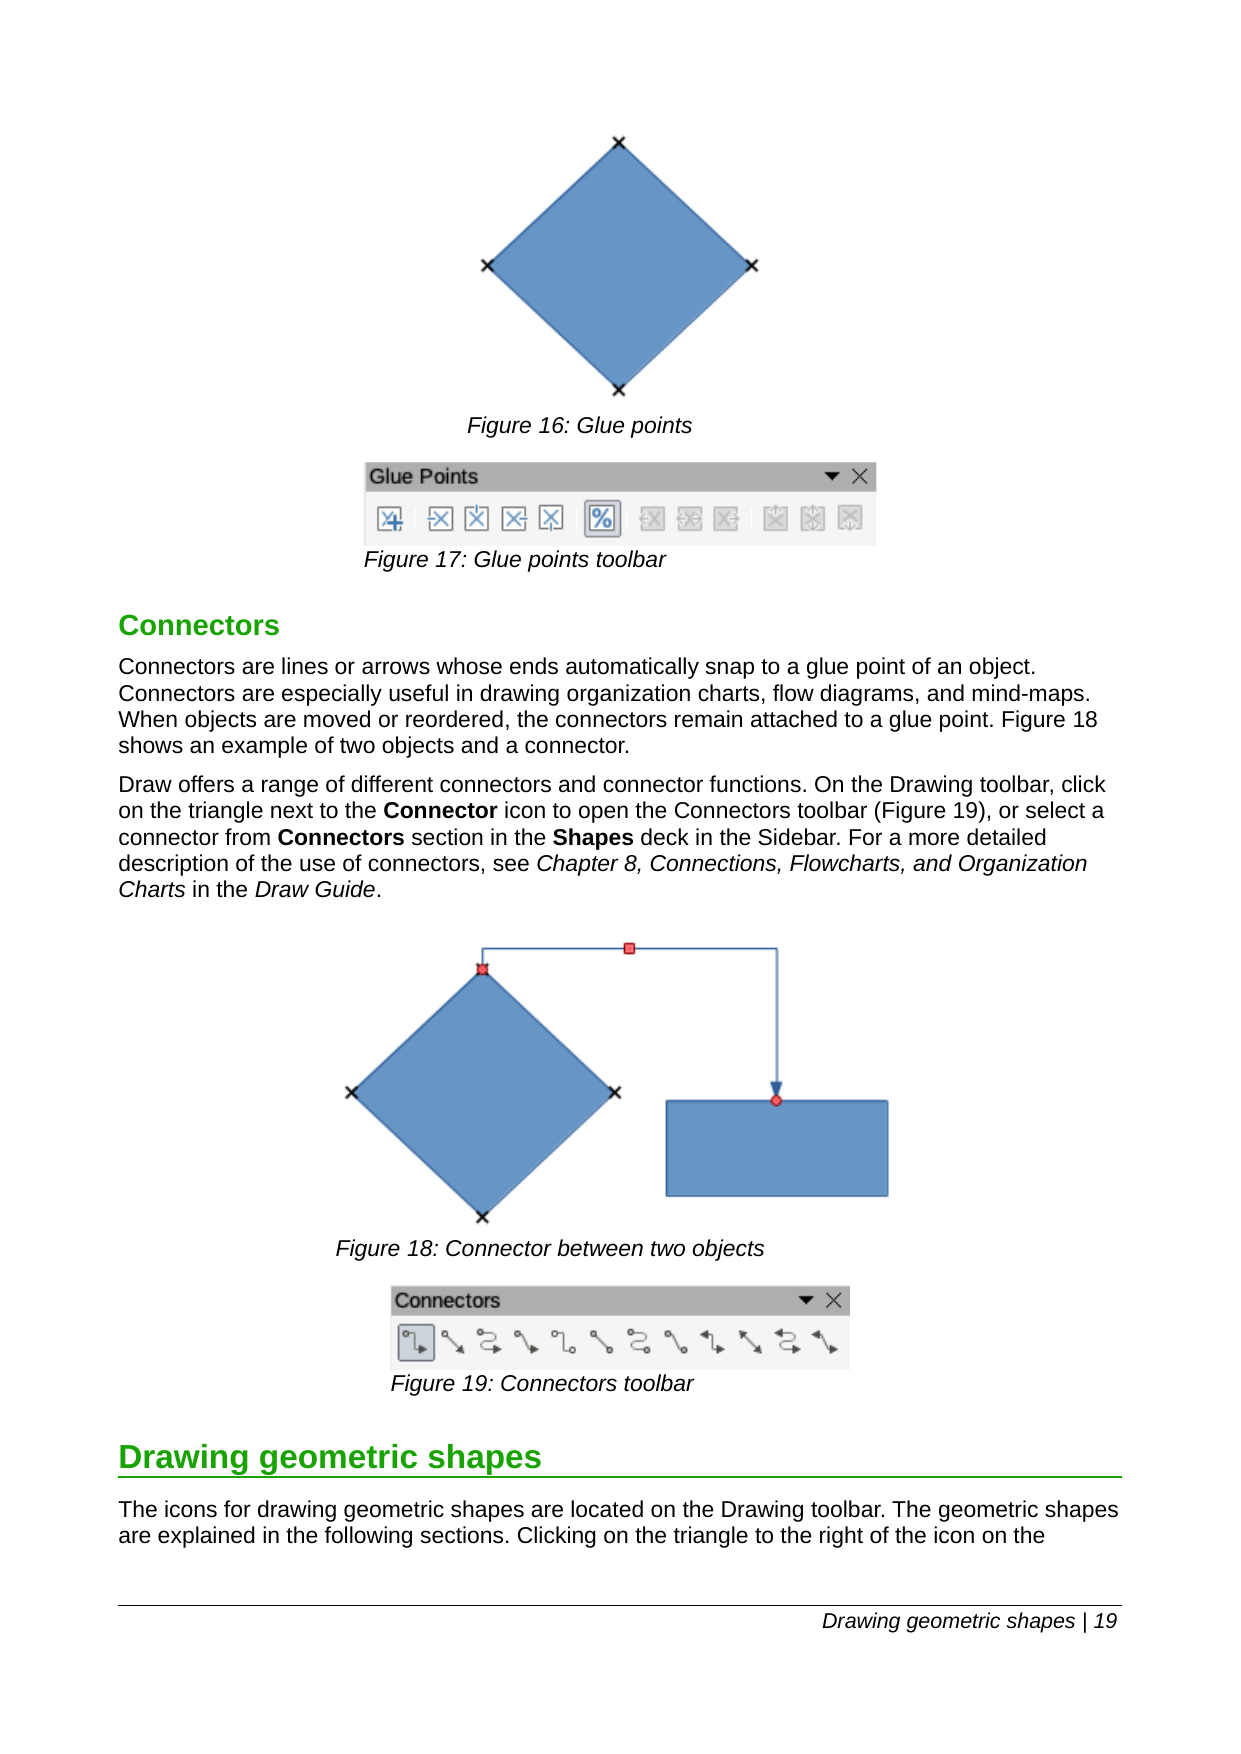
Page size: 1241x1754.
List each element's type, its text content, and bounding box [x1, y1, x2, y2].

subtitle Connectors [118, 608, 1122, 641]
picture [363, 462, 877, 546]
text The icons for drawing geometric shapes are located on the Drawing toolbar. The geometric shapes are explained in the following sections. Clicking on the triangle to the right of the icon on the [118, 1496, 1122, 1548]
text Figure 19: Connectors toolbar [390, 1370, 850, 1396]
text Connectors are lines or arrows whose ends automatically snap to a glue point of an object. Connectors are especially useful in drawing organization charts, flow diagrams, and mind-maps. When objects are moved or reordered, the connectors remain attached to a glue point. Figure 18 shows an example of two objects and a connector. [118, 653, 1122, 758]
subtitle Drawing geometric shapes [118, 1437, 1122, 1476]
text Figure 17: Glue points toolbar [364, 546, 877, 572]
text Draw offers a range of different connectors and connector functions. On the Drawing toolbar, click on the triangle next to the Connector icon to open the Connectors toolbar (Figure 19), or select a connector from Connectors section in the Shapes deck in the Sidebar. For a more detailed description of the use of connectors, see Chapter 8, Connections, Flowcharts, and Organization Charts in the Draw Guide. [118, 771, 1122, 903]
text Figure 16: Glue points [467, 412, 773, 438]
picture [390, 1285, 850, 1370]
picture [466, 118, 774, 412]
text Figure 18: Connector between two objects [335, 1236, 905, 1262]
picture [335, 927, 905, 1236]
